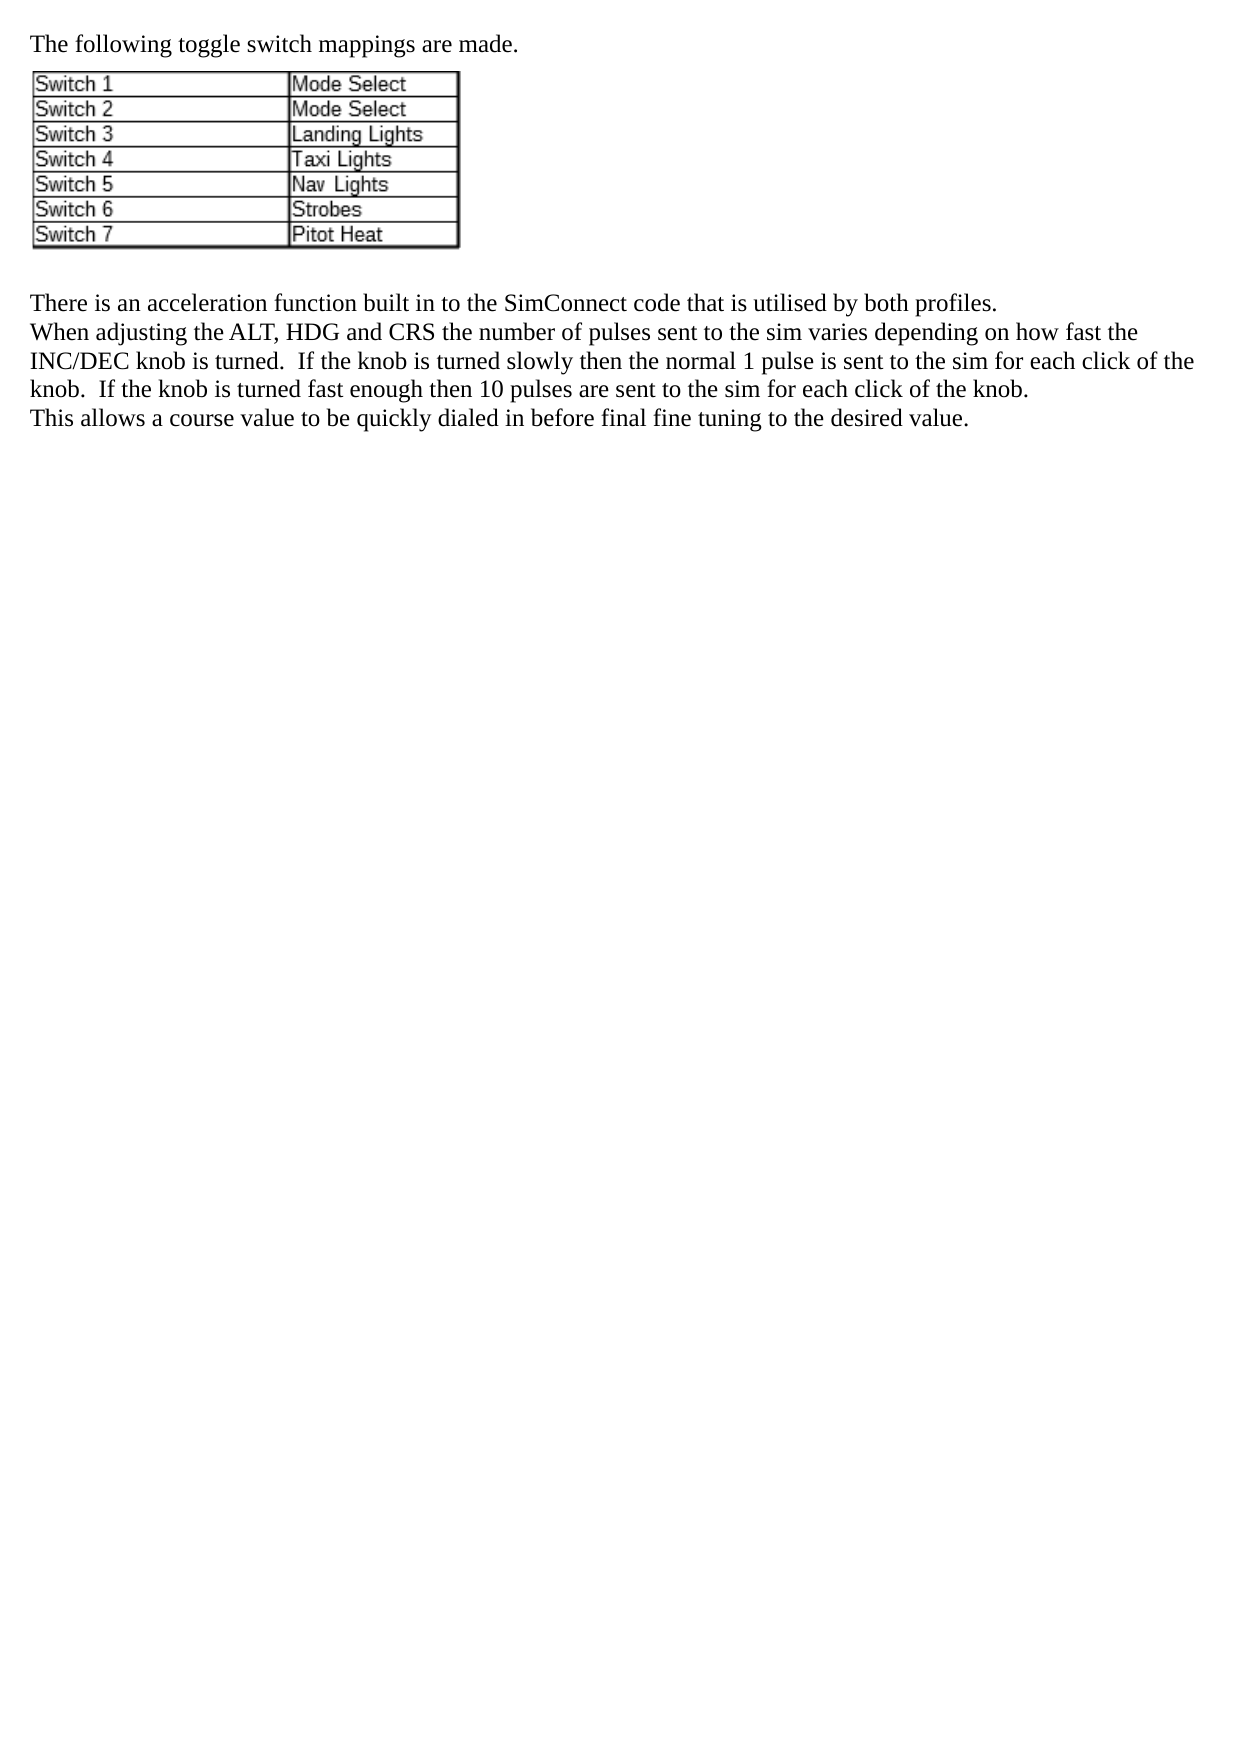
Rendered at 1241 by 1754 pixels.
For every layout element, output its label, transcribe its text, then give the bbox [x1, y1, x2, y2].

text There is an acceleration function built in to the SimConnect code that is utilised by both profiles. [29, 288, 1211, 317]
picture [32, 71, 461, 259]
text The following toggle switch mappings are made. [29, 29, 1211, 58]
text This allows a course value to be quickly dialed in before final fine tuning to the desired value. [29, 403, 1211, 432]
text When adjusting the ALT, HDG and CRS the number of pulses sent to the sim varies depending on how fast the INC/DEC knob is turned. If the knob is turned slowly then the normal 1 pulse is sent to the sim for each click of the knob. If the knob is turned fast enough then 10 pulses are sent to the sim for each click of the knob. [29, 317, 1211, 403]
